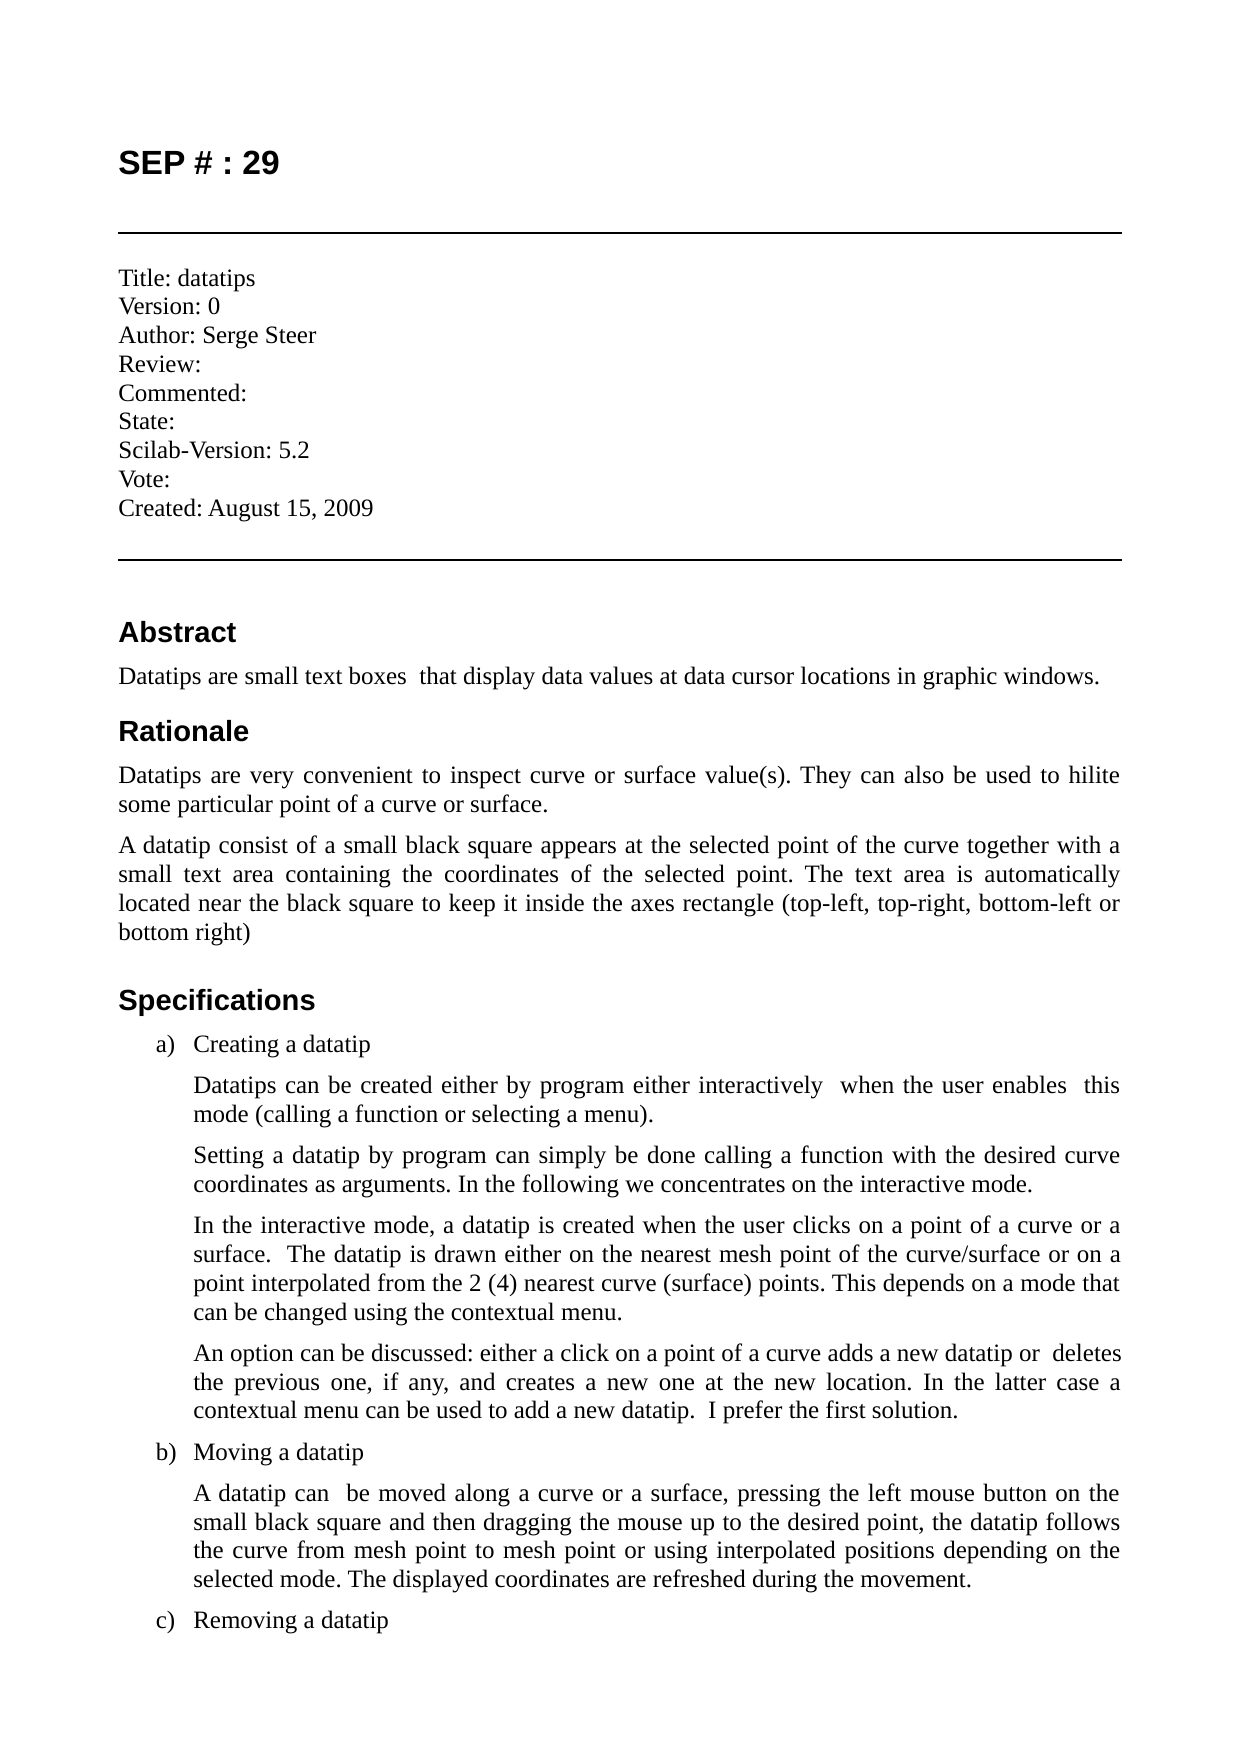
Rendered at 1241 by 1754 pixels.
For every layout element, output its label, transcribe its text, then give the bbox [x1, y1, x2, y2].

text Version: 0 [118, 291, 1122, 320]
text A datatip consist of a small black square appears at the selected point of the curve together with a small text area containing the coordinates of the selected point. The text area is automatically located near the black square to keep it inside the axes rectangle (top-left, top-right, bottom-left or bottom right) [118, 831, 1122, 946]
subtitle Specifications [118, 983, 1122, 1017]
list A datatip can be moved along a curve or a surface, pressing the left mouse button on the small black square and then dragging the mouse up to the desired point, the datatip follows the curve from mesh point to mesh point or using interpolated positions depending on the selected mode. The displayed coordinates are refreshed during the movement. [156, 1478, 1122, 1593]
subtitle Rationale [118, 714, 1122, 748]
list Datatips can be created either by program either interactively when the user enables this mode (calling a function or selecting a menu). [156, 1070, 1122, 1128]
list In the interactive mode, a datatip is created when the user clicks on a point of a curve or a surface. The datatip is drawn either on the nearest mesh point of the curve/surface or on a point interpolated from the 2 (4) nearest curve (surface) points. This depends on a mode that can be changed using the contextual menu. [156, 1210, 1122, 1325]
text Datatips are small text boxes that display data values at data cursor locations in graphic windows. [118, 661, 1122, 689]
text Author: Serge Steer [118, 320, 1122, 349]
text Scilab-Version: 5.2 [118, 435, 1122, 464]
text Commented: [118, 378, 1122, 406]
text Review: [118, 349, 1122, 378]
list Moving a datatip [156, 1437, 1122, 1465]
list An option can be discussed: either a click on a point of a curve adds a new datatip or deletes the previous one, if any, and creates a new one at the new location. In the latter case a contextual menu can be used to add a new datatip. I prefer the first solution. [156, 1338, 1122, 1424]
text State: [118, 406, 1122, 435]
list Removing a datatip [156, 1605, 1122, 1634]
list Creating a datatip [156, 1029, 1122, 1058]
list Setting a datatip by program can simply be done calling a function with the desired curve coordinates as arguments. In the following we concentrates on the interactive mode. [156, 1140, 1122, 1198]
text Created: August 15, 2009 [118, 493, 1122, 521]
subtitle SEP # : 29 [118, 143, 1122, 182]
text Title: datatips [118, 263, 1122, 291]
subtitle Abstract [118, 615, 1122, 648]
text Vote: [118, 464, 1122, 493]
text Datatips are very convenient to inspect curve or surface value(s). They can also be used to hilite some particular point of a curve or surface. [118, 761, 1122, 818]
